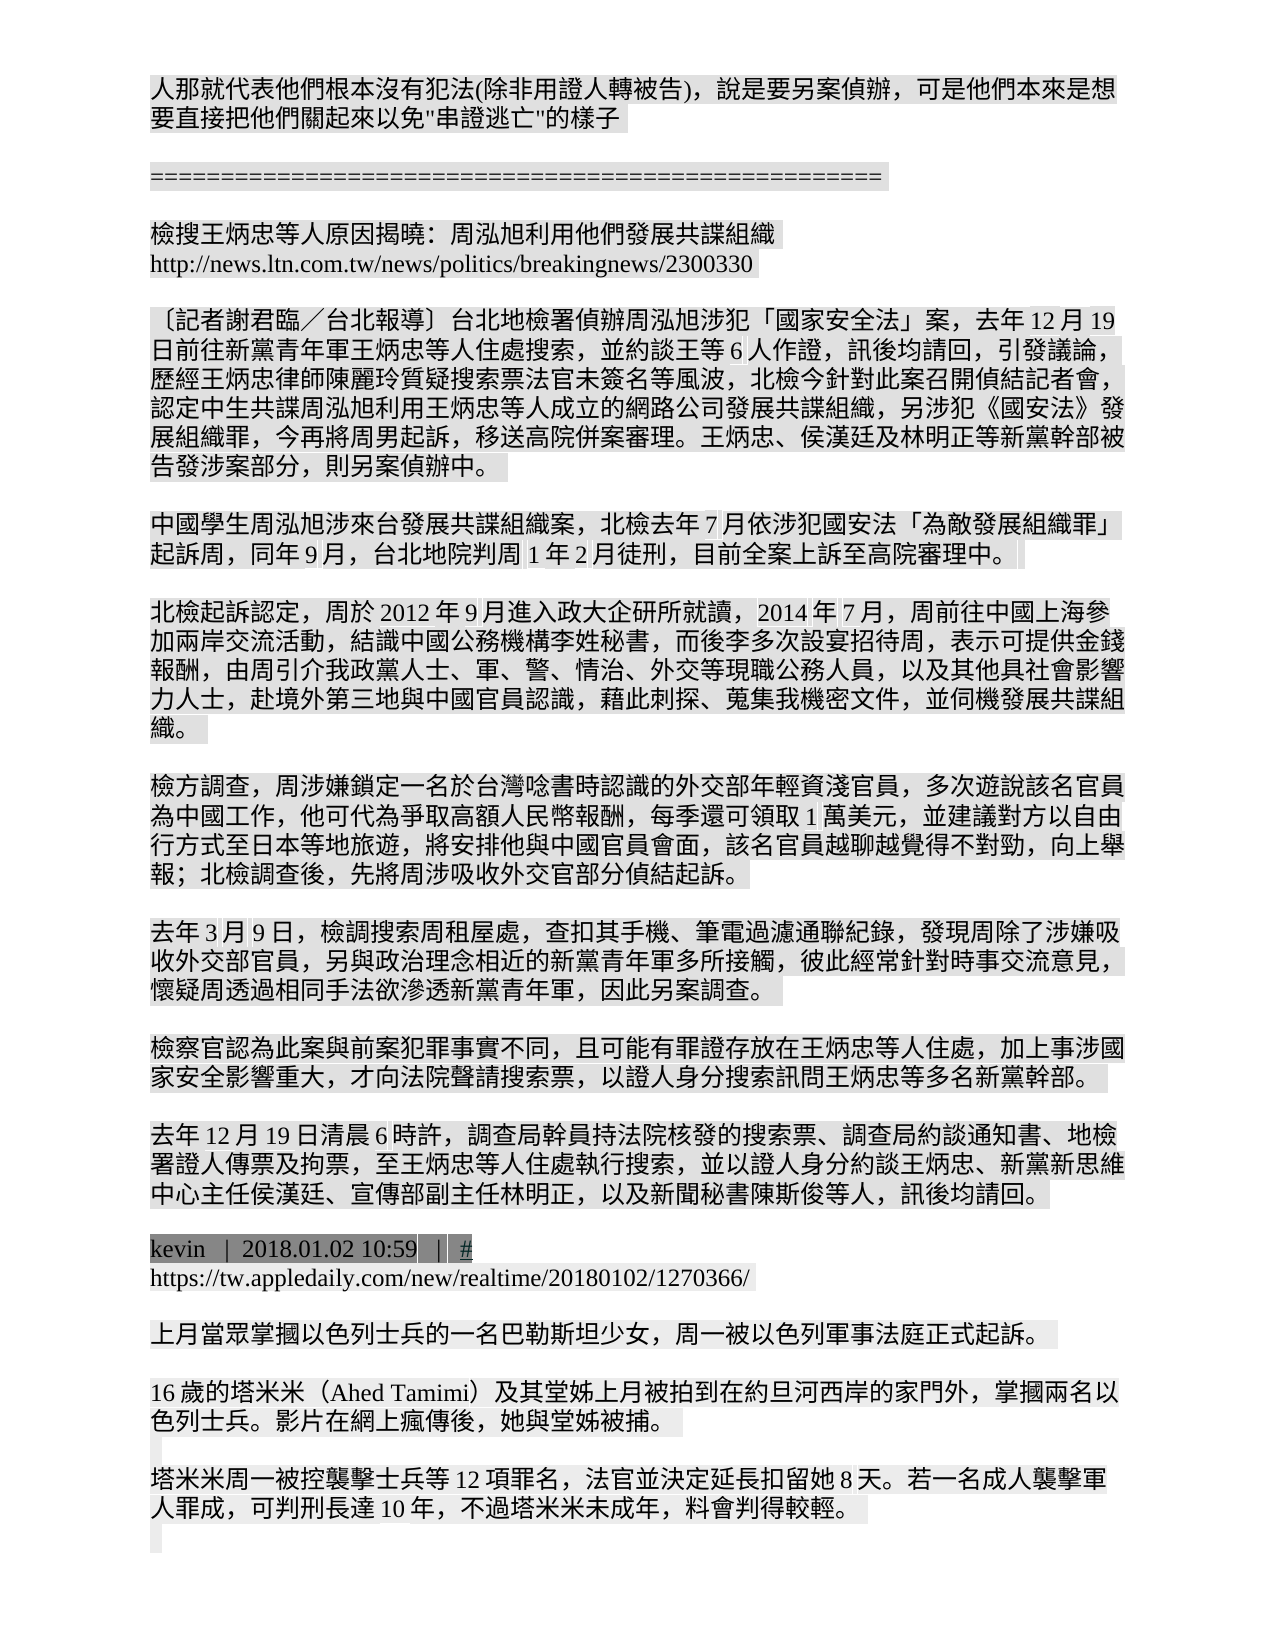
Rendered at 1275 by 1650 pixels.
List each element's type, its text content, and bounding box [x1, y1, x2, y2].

text kevin | 2018.01.02 10:59 | # [150, 1234, 1125, 1263]
text https://tw.appledaily.com/new/realtime/20180102/1270366/ 上月當眾掌摑以色列士兵的一名巴勒斯坦少女，周一被以色列軍事法庭正式起訴。 16歲的塔米米（Ahed Tamimi）及其堂姊上月被拍到在約旦河西岸的家門外，掌摑兩名以色列士兵。影片在網上瘋傳後，她與堂姊被捕。 塔米米周一被控襲擊士兵等12項罪名，法官並決定延長扣留她8天。若一名成人襲擊軍人罪成，可判刑長達10年，不過塔米米未成年，料會判得較輕。 [150, 1263, 1125, 1553]
text 人那就代表他們根本沒有犯法(除非用證人轉被告)，說是要另案偵辦，可是他們本來是想要直接把他們關起來以免"串證逃亡"的樣子 ==================================================== 檢搜王炳忠等人原因揭曉：周泓旭利用他們發展共諜組織 http://news.ltn.com.tw/news/politics/breakingnews/2300330 〔記者謝君臨／台北報導〕台北地檢署偵辦周泓旭涉犯「國家安全法」案，去年12月19日前往新黨青年軍王炳忠等人住處搜索，並約談王等6人作證，訊後均請回，引發議論，歷經王炳忠律師陳麗玲質疑搜索票法官未簽名等風波，北檢今針對此案召開偵結記者會，認定中生共諜周泓旭利用王炳忠等人成立的網路公司發展共諜組織，另涉犯《國安法》發展組織罪，今再將周男起訴，移送高院併案審理。王炳忠、侯漢廷及林明正等新黨幹部被告發涉案部分，則另案偵辦中。 中國學生周泓旭涉來台發展共諜組織案，北檢去年7月依涉犯國安法「為敵發展組織罪」起訴周，同年9月，台北地院判周1年2月徒刑，目前全案上訴至高院審理中。 北檢起訴認定，周於2012年9月進入政大企研所就讀，2014年7月，周前往中國上海參加兩岸交流活動，結識中國公務機構李姓秘書，而後李多次設宴招待周，表示可提供金錢報酬，由周引介我政黨人士、軍、警、情治、外交等現職公務人員，以及其他具社會影響力人士，赴境外第三地與中國官員認識，藉此刺探、蒐集我機密文件，並伺機發展共諜組織。 檢方調查，周涉嫌鎖定一名於台灣唸書時認識的外交部年輕資淺官員，多次遊說該名官員為中國工作，他可代為爭取高額人民幣報酬，每季還可領取1萬美元，並建議對方以自由行方式至日本等地旅遊，將安排他與中國官員會面，該名官員越聊越覺得不對勁，向上舉報；北檢調查後，先將周涉吸收外交官部分偵結起訴。 去年3月9日，檢調搜索周租屋處，查扣其手機、筆電過濾通聯紀錄，發現周除了涉嫌吸收外交部官員，另與政治理念相近的新黨青年軍多所接觸，彼此經常針對時事交流意見，懷疑周透過相同手法欲滲透新黨青年軍，因此另案調查。 檢察官認為此案與前案犯罪事實不同，且可能有罪證存放在王炳忠等人住處，加上事涉國家安全影響重大，才向法院聲請搜索票，以證人身分搜索訊問王炳忠等多名新黨幹部。 去年12月19日清晨6時許，調查局幹員持法院核發的搜索票、調查局約談通知書、地檢署證人傳票及拘票，至王炳忠等人住處執行搜索，並以證人身分約談王炳忠、新黨新思維中心主任侯漢廷、宣傳部副主任林明正，以及新聞秘書陳斯俊等人，訊後均請回。 [150, 75, 1125, 1209]
